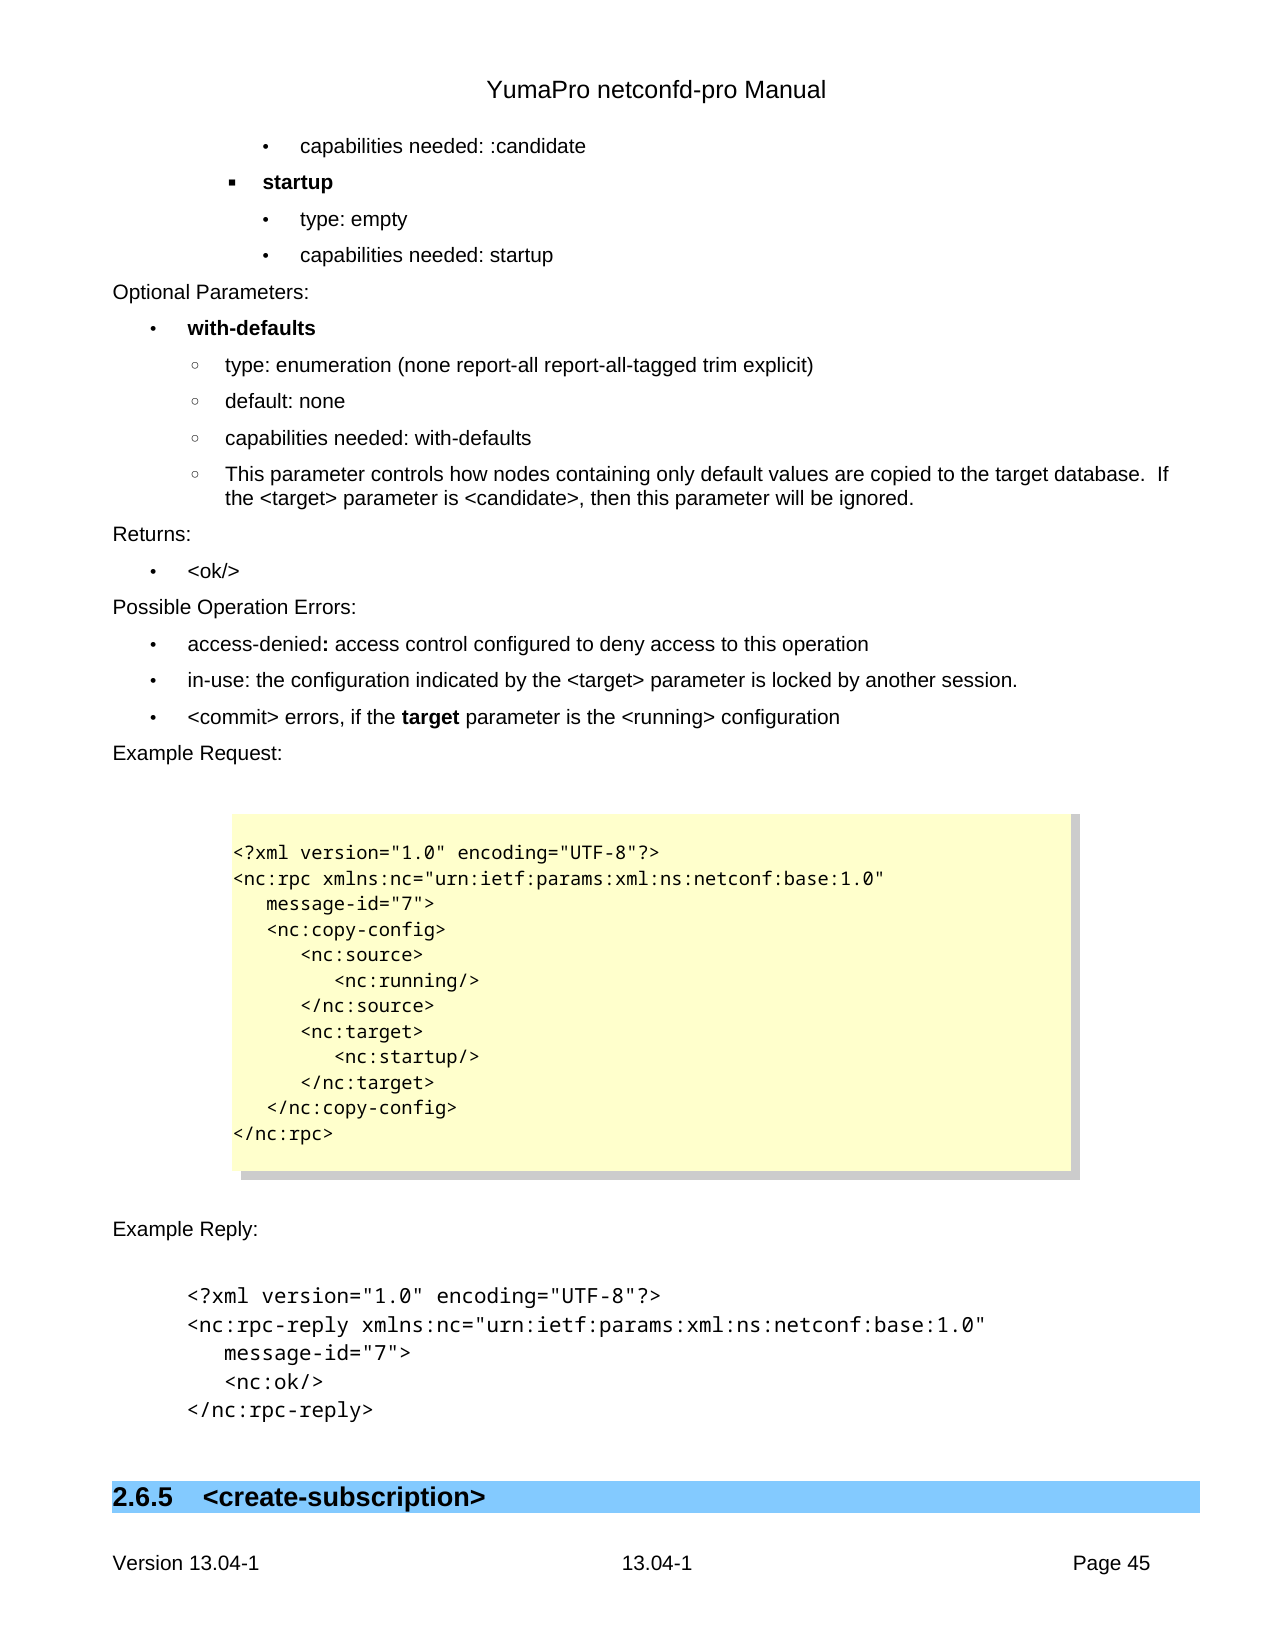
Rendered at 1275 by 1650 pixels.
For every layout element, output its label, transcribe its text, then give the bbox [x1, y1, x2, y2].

text message-id="7"> [186, 1338, 1200, 1367]
list capabilities needed: with-defaults [187, 425, 1200, 449]
list default: none [187, 389, 1200, 413]
text </nc:source> [232, 993, 1071, 1018]
text <nc:rpc-reply xmlns:nc="urn:ietf:params:xml:ns:netconf:base:1.0" [186, 1310, 1200, 1338]
text </nc:target> [232, 1069, 1071, 1095]
text Possible Operation Errors: [112, 595, 1200, 619]
subtitle <create-subscription> [112, 1481, 1200, 1513]
text <nc:startup/> [232, 1044, 1071, 1069]
text Returns: [112, 522, 1200, 546]
list capabilities needed: :candidate [262, 134, 1200, 158]
list This parameter controls how nodes containing only default values are copied to the target database. If the <target> parameter is <candidate>, then this parameter will be ignored. [187, 462, 1200, 510]
text <nc:source> [232, 942, 1071, 967]
text <?xml version="1.0" encoding="UTF-8"?> [232, 839, 1071, 865]
text <?xml version="1.0" encoding="UTF-8"?> [186, 1282, 1200, 1310]
text </nc:rpc-reply> [186, 1395, 1200, 1424]
text Example Reply: [112, 1217, 1200, 1241]
list access-denied: access control configured to deny access to this operation [150, 632, 1200, 656]
list type: empty [262, 207, 1200, 231]
text Example Request: [112, 741, 1200, 765]
text </nc:copy-config> [232, 1095, 1071, 1120]
list type: enumeration (none report-all report-all-tagged trim explicit) [187, 352, 1200, 376]
text <nc:target> [232, 1018, 1071, 1044]
list <commit> errors, if the target parameter is the <running> configuration [150, 704, 1200, 728]
text <nc:rpc xmlns:nc="urn:ietf:params:xml:ns:netconf:base:1.0" [232, 865, 1071, 891]
text <nc:copy-config> [232, 916, 1071, 942]
text <nc:ok/> [186, 1367, 1200, 1395]
text Optional Parameters: [112, 279, 1200, 303]
list startup [225, 170, 1200, 194]
text </nc:rpc> [232, 1120, 1071, 1146]
text <nc:running/> [232, 967, 1071, 993]
list with-defaults [150, 316, 1200, 340]
text message-id="7"> [232, 891, 1071, 916]
list <ok/> [150, 559, 1200, 583]
list capabilities needed: startup [262, 243, 1200, 267]
list in-use: the configuration indicated by the <target> parameter is locked by another session. [150, 668, 1200, 692]
